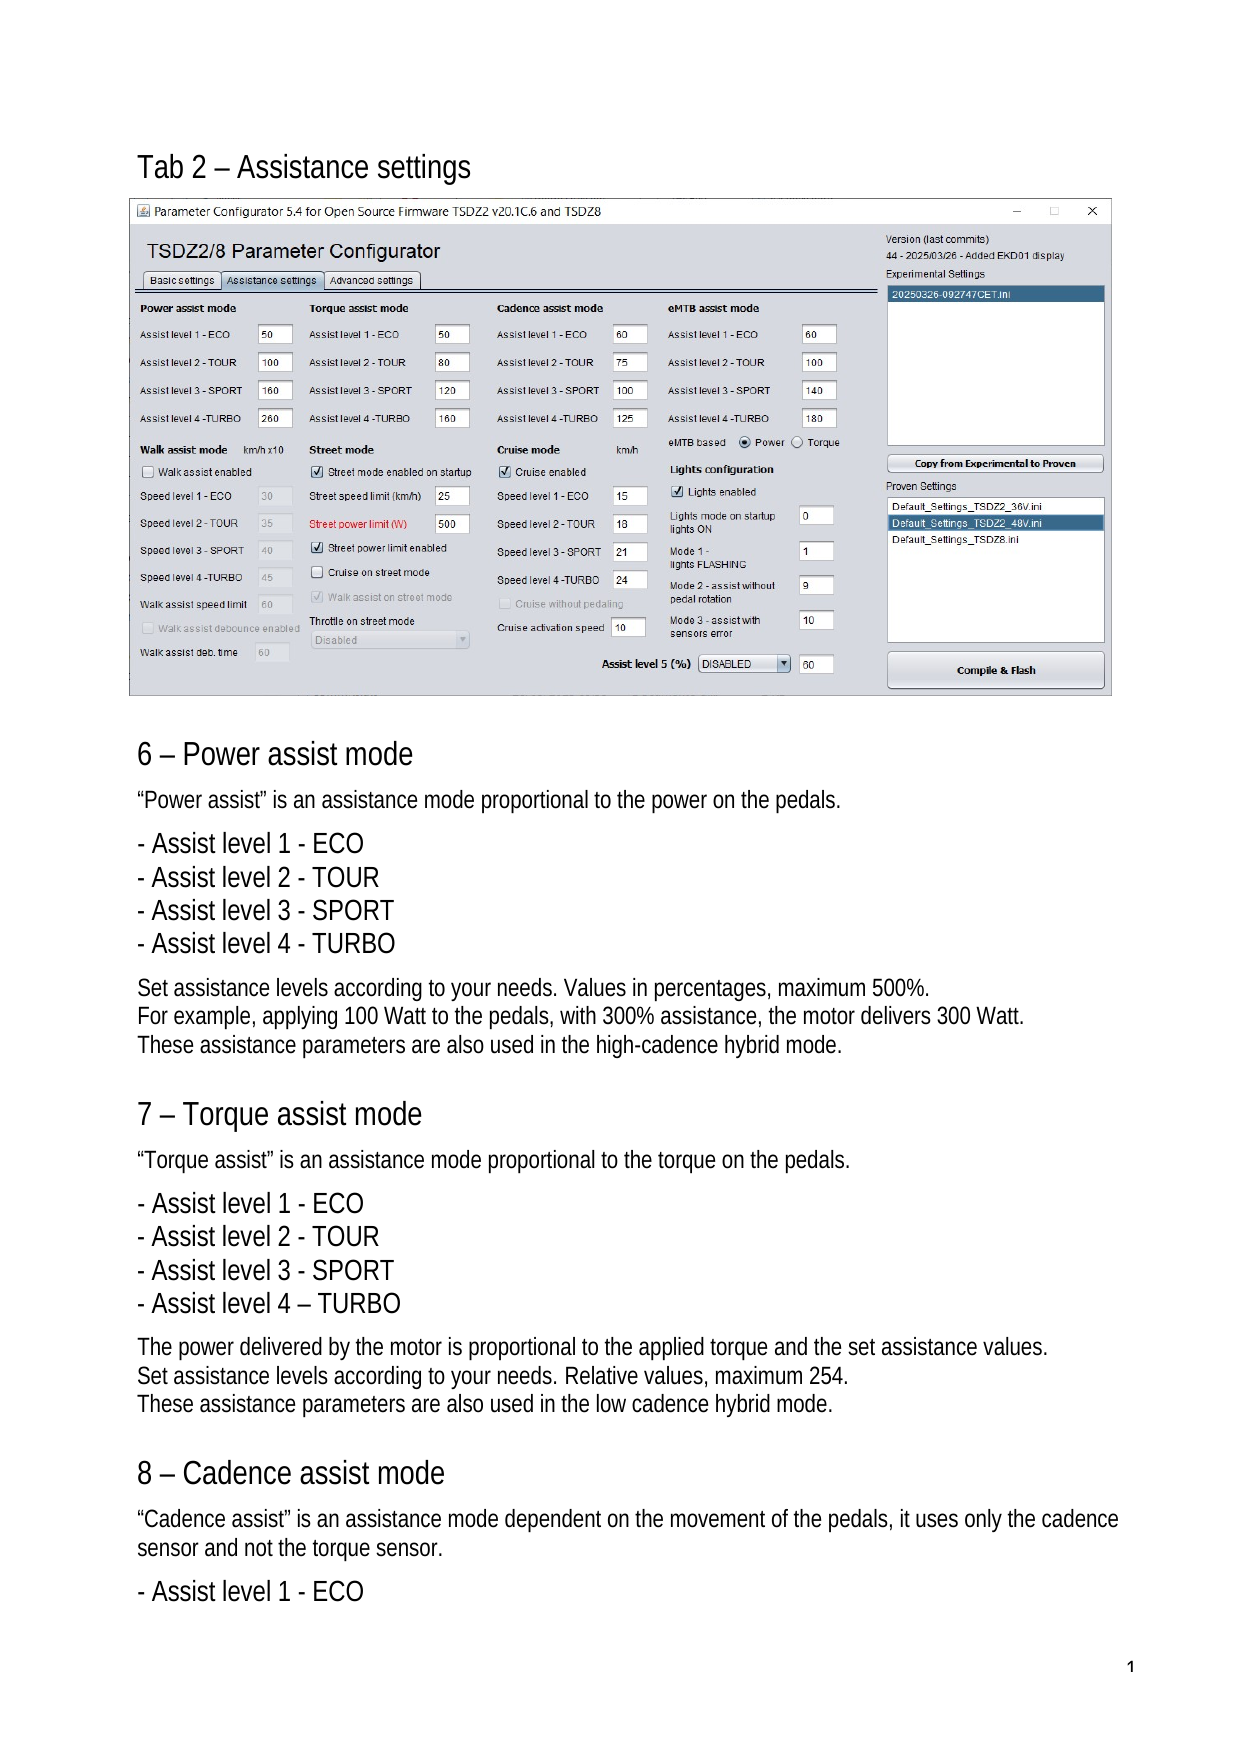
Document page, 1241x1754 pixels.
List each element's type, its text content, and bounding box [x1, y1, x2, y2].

text 8 – Cadence assist mode [137, 1453, 1122, 1492]
text - Assist level 4 - TURBO [137, 927, 1122, 960]
text - Assist level 2 - TOUR [137, 860, 1122, 893]
text - Assist level 3 - SPORT [137, 1253, 1122, 1286]
text - Assist level 4 – TURBO [137, 1286, 1122, 1319]
text Set assistance levels according to your needs. Values in percentages, maximum 500%. [137, 973, 1122, 1001]
text 7 – Torque assist mode [137, 1094, 1122, 1132]
text “Cadence assist” is an assistance mode dependent on the movement of the pedals, it uses only the cadence sensor and not the torque sensor. [137, 1504, 1122, 1561]
text Set assistance levels according to your needs. Relative values, maximum 254. [137, 1361, 1122, 1389]
text - Assist level 1 - ECO [137, 826, 1122, 860]
text - Assist level 1 - ECO [137, 1574, 1122, 1607]
text 6 – Power assist mode [137, 734, 1122, 773]
text - Assist level 3 - SPORT [137, 893, 1122, 927]
text “Power assist” is an assistance mode proportional to the power on the pedals. [137, 785, 1122, 814]
text These assistance parameters are also used in the low cadence hybrid mode. [137, 1389, 1122, 1418]
picture [130, 198, 1111, 696]
text “Torque assist” is an assistance mode proportional to the torque on the pedals. [137, 1145, 1122, 1173]
text Tab 2 – Assistance settings [137, 148, 1122, 186]
text For example, applying 100 Watt to the pedals, with 300% assistance, the motor delivers 300 Watt. [137, 1001, 1122, 1030]
text These assistance parameters are also used in the high-cadence hybrid mode. [137, 1030, 1122, 1058]
text - Assist level 2 - TOUR [137, 1219, 1122, 1253]
text - Assist level 1 - ECO [137, 1186, 1122, 1219]
text The power delivered by the motor is proportional to the applied torque and the set assistance values. [137, 1332, 1122, 1361]
